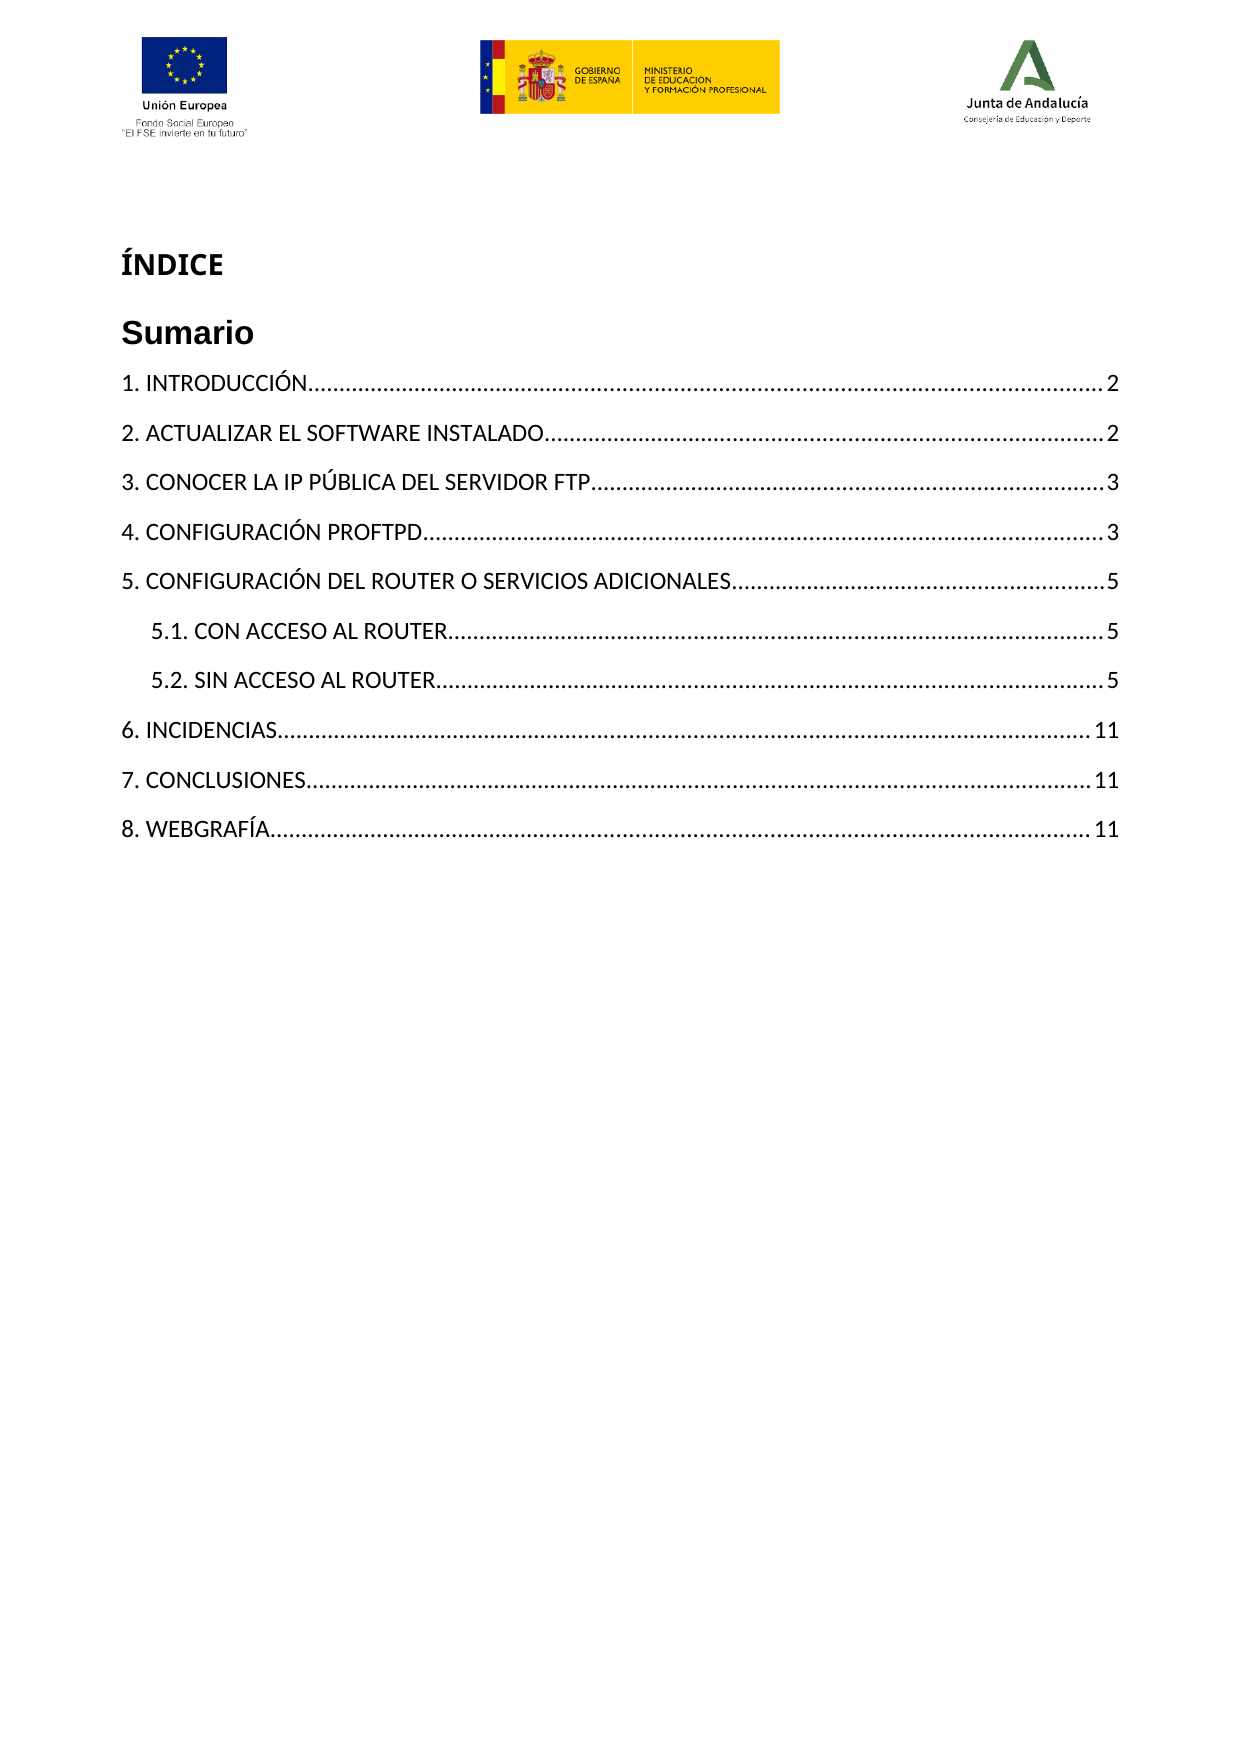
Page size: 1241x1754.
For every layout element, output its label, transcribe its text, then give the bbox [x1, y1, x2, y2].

text 8. WEBGRAFÍA 11 [121, 813, 1119, 844]
text 3. CONOCER LA IP PÚBLICA DEL SERVIDOR FTP 3 [121, 466, 1119, 497]
text 7. CONCLUSIONES 11 [121, 764, 1119, 794]
text ÍNDICE [121, 244, 1119, 284]
picture [120, 32, 249, 142]
text 1. INTRODUCCIÓN 2 [121, 367, 1119, 398]
text 5.2. SIN ACCESO AL ROUTER 5 [151, 665, 1119, 695]
subtitle Sumario [121, 313, 1119, 352]
picture [478, 39, 780, 115]
text 4. CONFIGURACIÓN PROFTPD 3 [121, 516, 1119, 546]
text 6. INCIDENCIAS 11 [121, 714, 1119, 745]
text 5.1. CON ACCESO AL ROUTER 5 [151, 615, 1119, 646]
text 5. CONFIGURACIÓN DEL ROUTER O SERVICIOS ADICIONALES 5 [121, 566, 1119, 596]
text 2. ACTUALIZAR EL SOFTWARE INSTALADO 2 [121, 417, 1119, 447]
picture [937, 33, 1118, 140]
